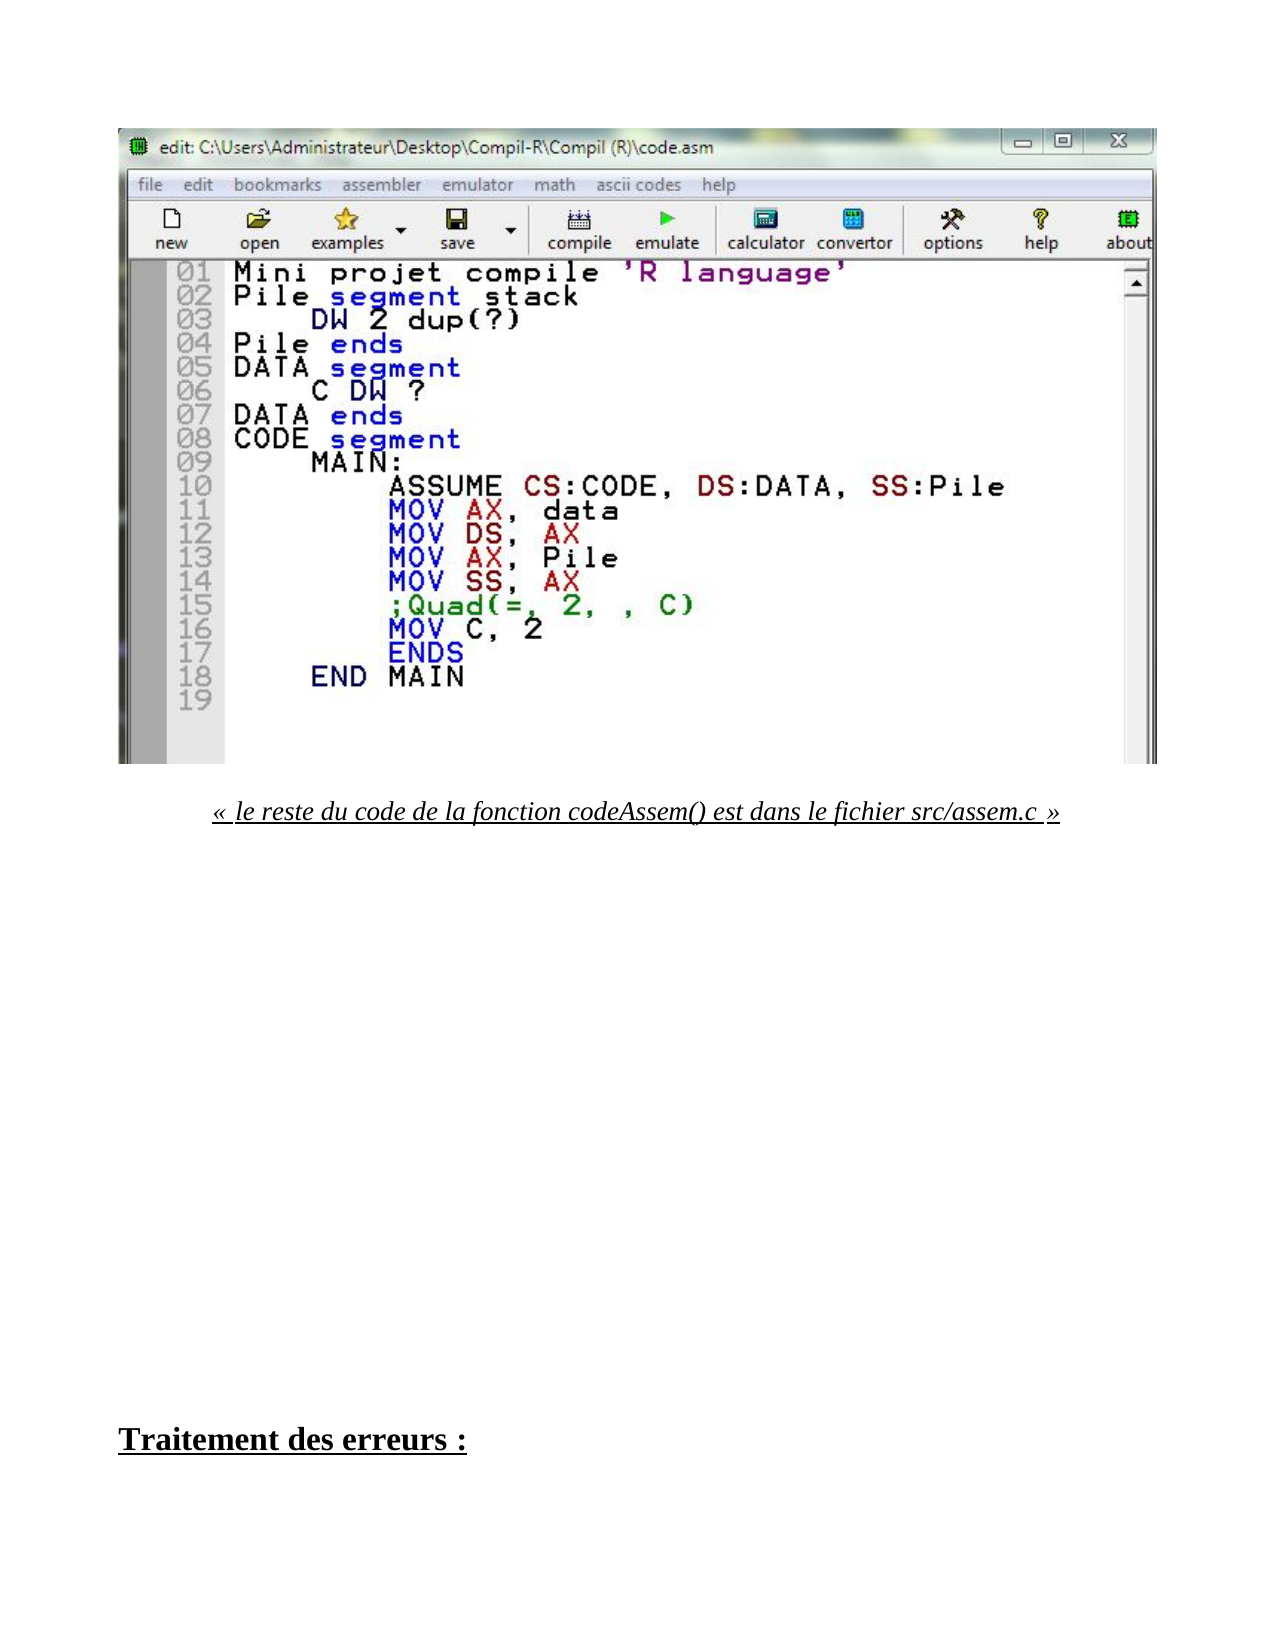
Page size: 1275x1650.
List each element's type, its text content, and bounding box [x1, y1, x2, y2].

text « le reste du code de la fonction codeAssem() est dans le fichier src/assem.c » [118, 795, 1157, 826]
text Traitement des erreurs : [118, 1420, 1157, 1458]
picture [118, 128, 1157, 764]
